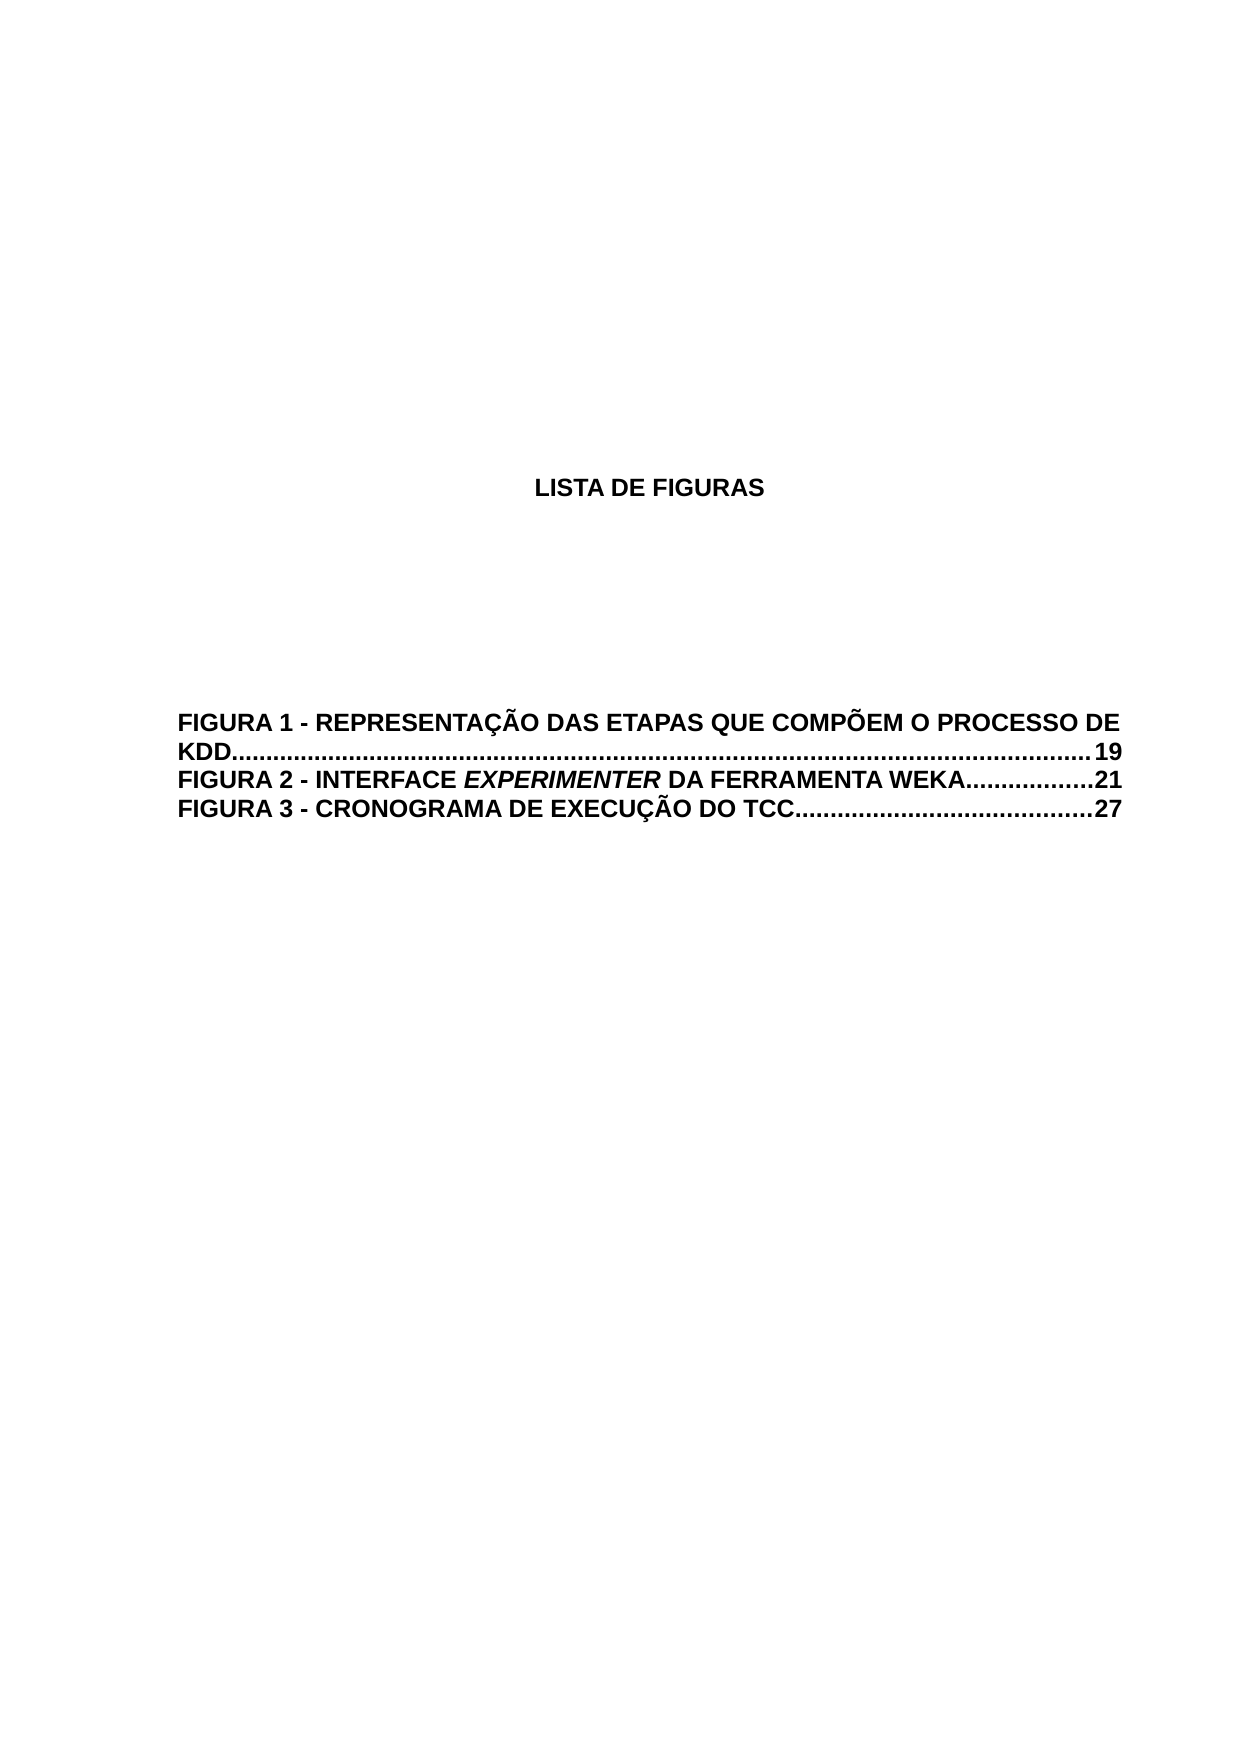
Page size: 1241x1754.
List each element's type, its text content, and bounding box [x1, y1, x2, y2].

text Figura 2 - Interface Experimenter da ferramenta WEKA 21 [177, 765, 1122, 794]
text Figura 1 - Representação das etapas que compõem o processo de KDD 19 [177, 708, 1122, 765]
text Lista de figuras [177, 472, 1122, 501]
text Figura 3 - Cronograma de execução do TCC 27 [177, 794, 1122, 823]
